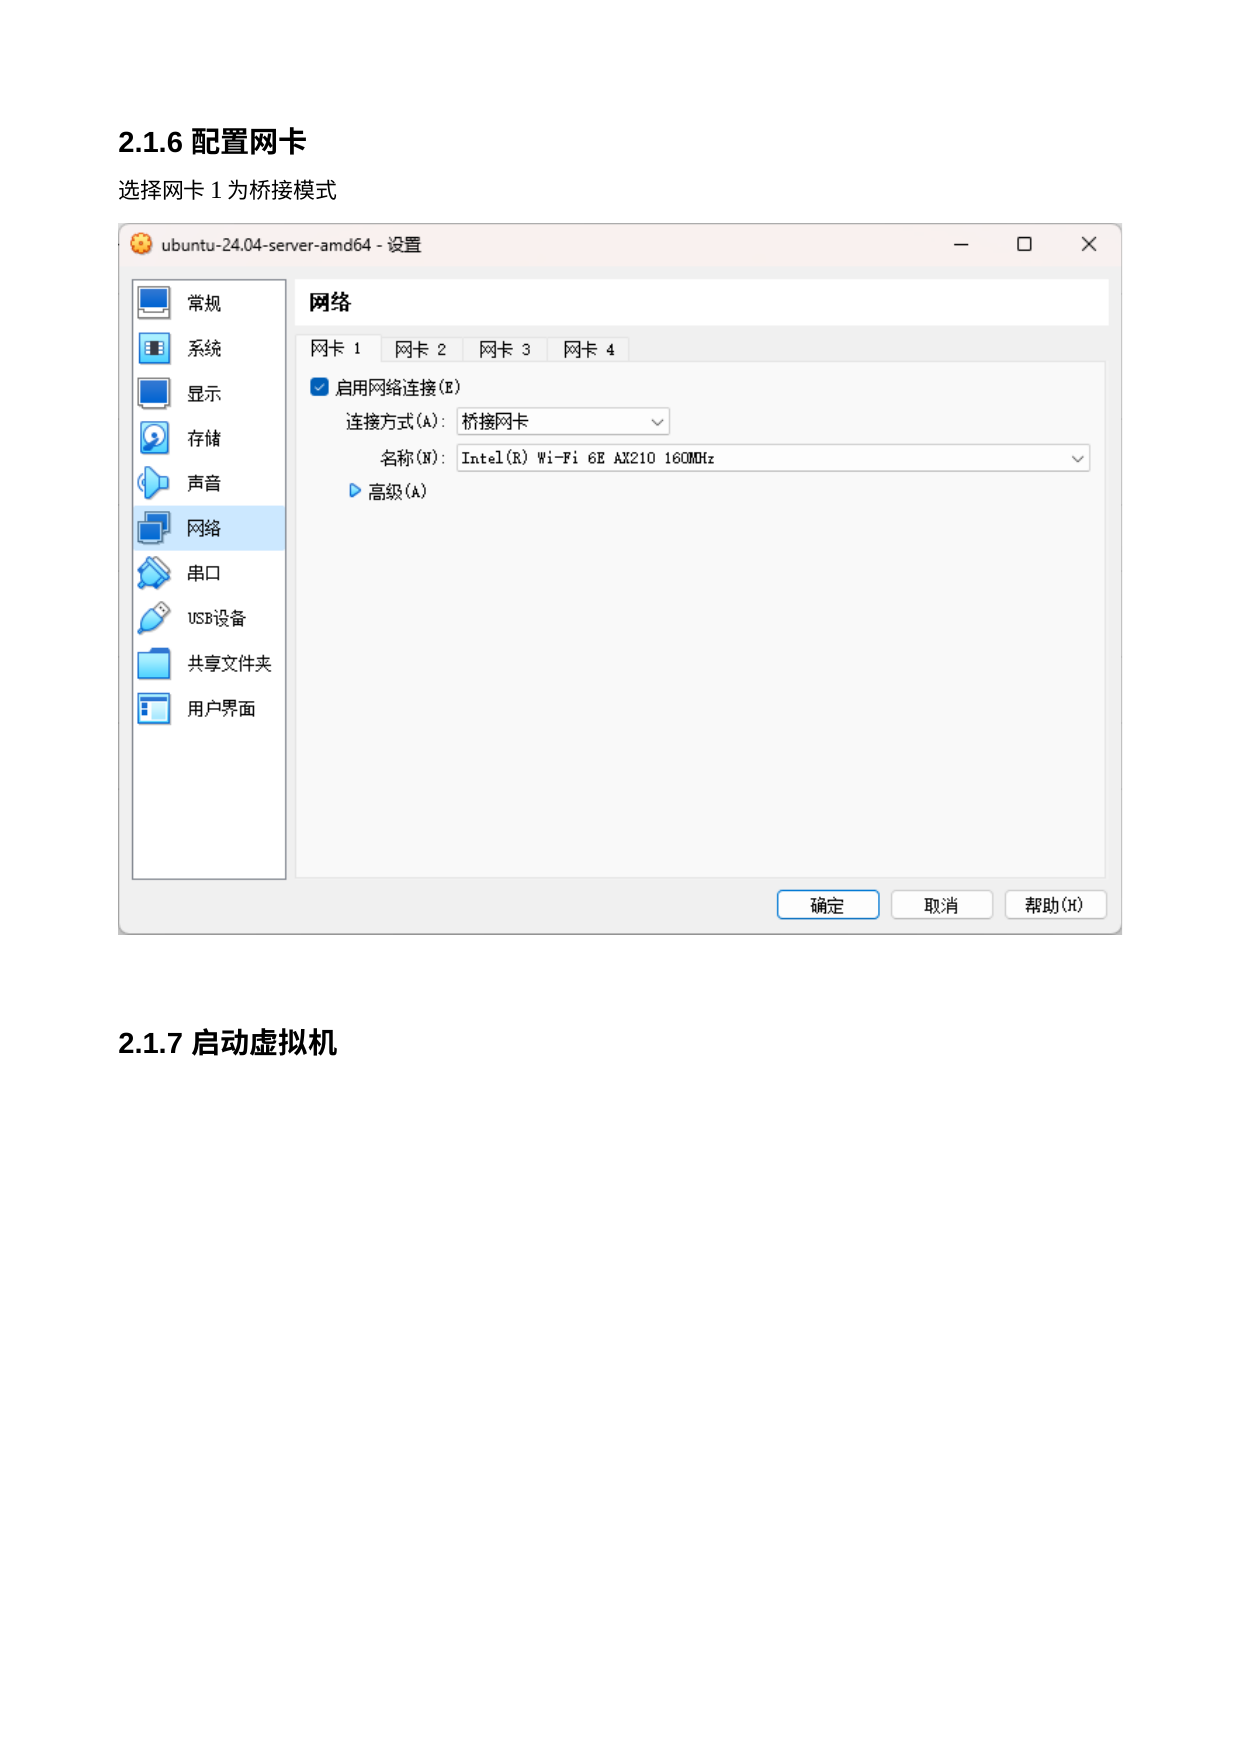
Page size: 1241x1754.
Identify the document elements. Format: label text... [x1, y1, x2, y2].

subtitle 2.1.6 配置网卡 [118, 118, 1122, 160]
text 选择网卡1为桥接模式 [118, 173, 1122, 204]
picture [118, 223, 1123, 935]
subtitle 2.1.7 启动虚拟机 [118, 1020, 1122, 1062]
